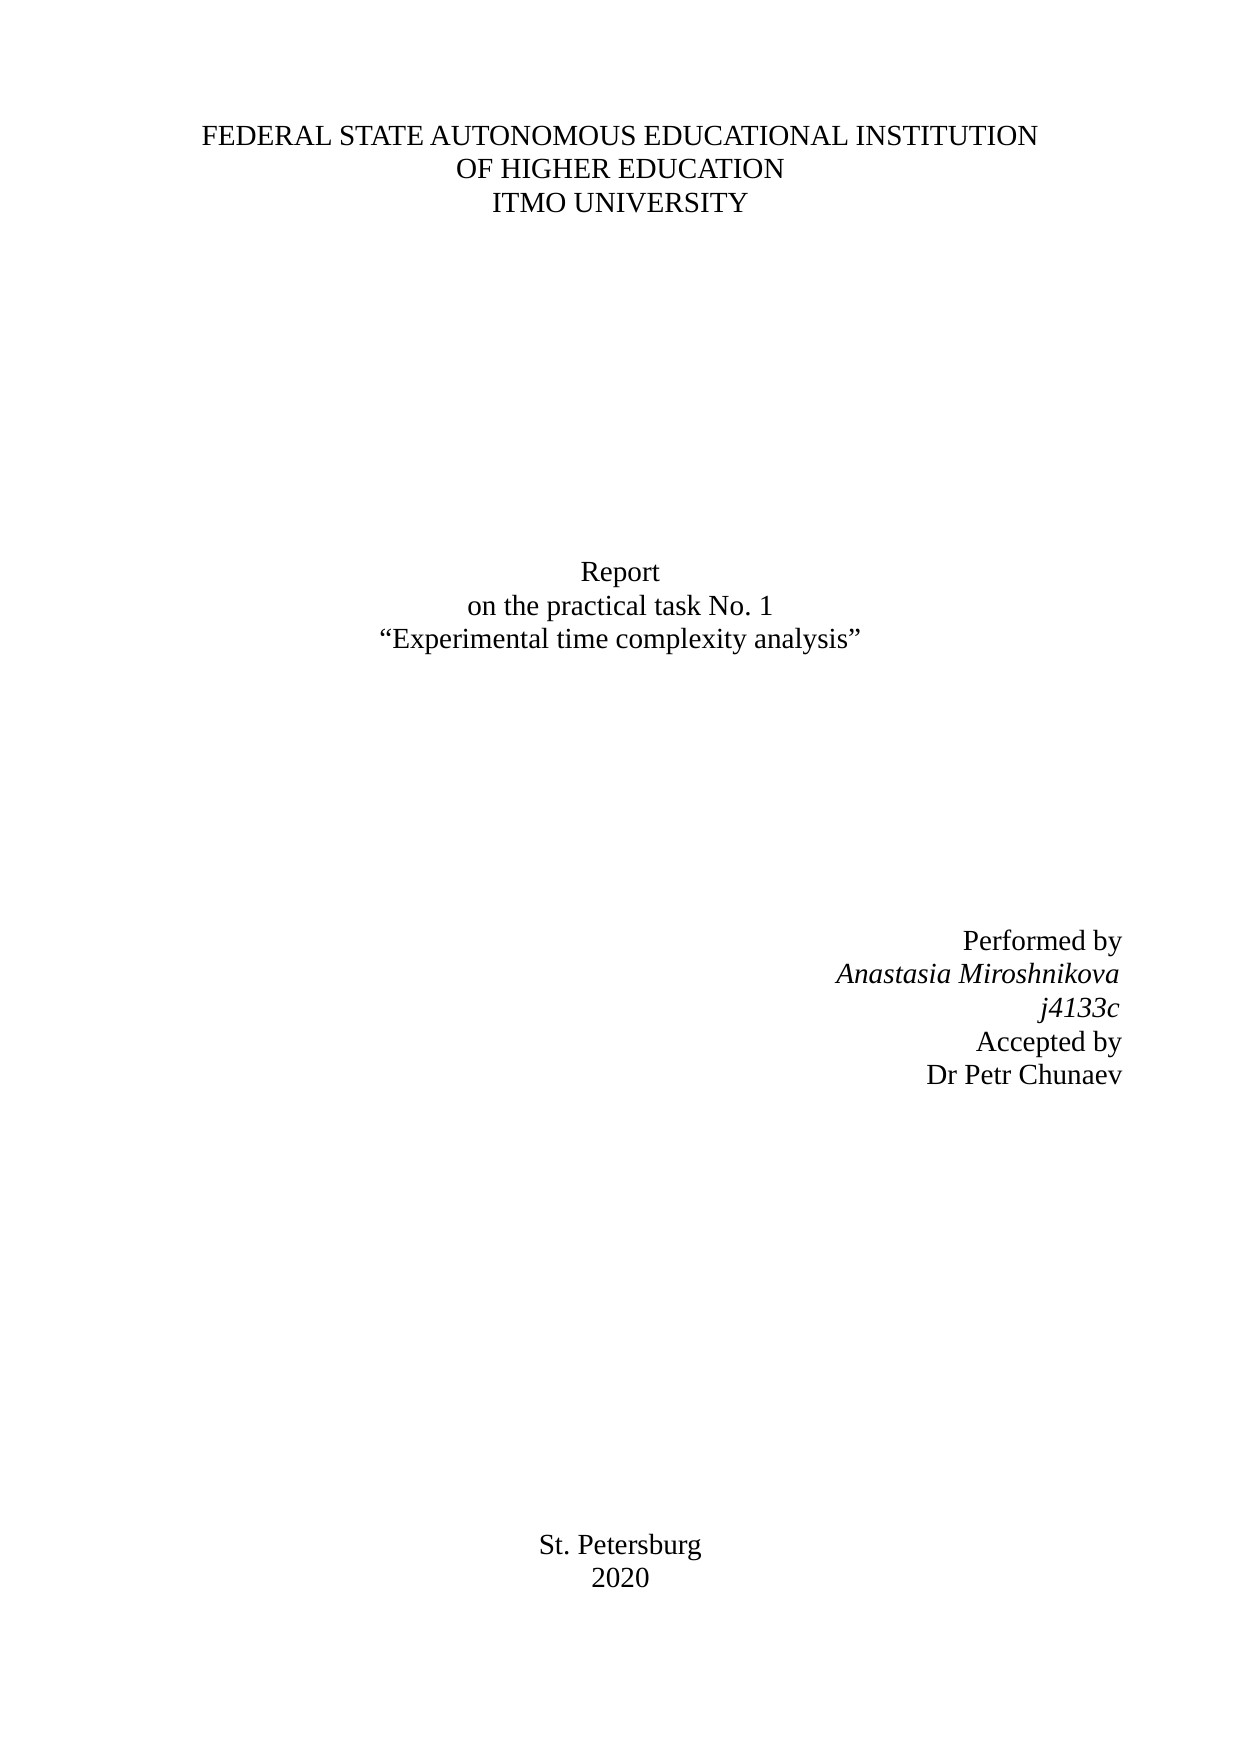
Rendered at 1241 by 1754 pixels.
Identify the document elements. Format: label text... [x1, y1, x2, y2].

text FEDERAL STATE AUTONOMOUS EDUCATIONAL INSTITUTION [118, 118, 1122, 152]
text 2020 [118, 1560, 1122, 1594]
text ITMO UNIVERSITY [118, 185, 1122, 219]
text Accepted by [118, 1024, 1122, 1057]
text on the practical task No. 1 [118, 588, 1122, 621]
text Dr Petr Chunaev [118, 1057, 1122, 1091]
text “Experimental time complexity analysis” [118, 621, 1122, 655]
text OF HIGHER EDUCATION [118, 152, 1122, 185]
text j4133c [118, 990, 1122, 1024]
text Performed by [118, 923, 1122, 957]
text St. Petersburg [118, 1527, 1122, 1560]
text Report [118, 554, 1122, 588]
text Anastasia Miroshnikova [118, 957, 1122, 990]
